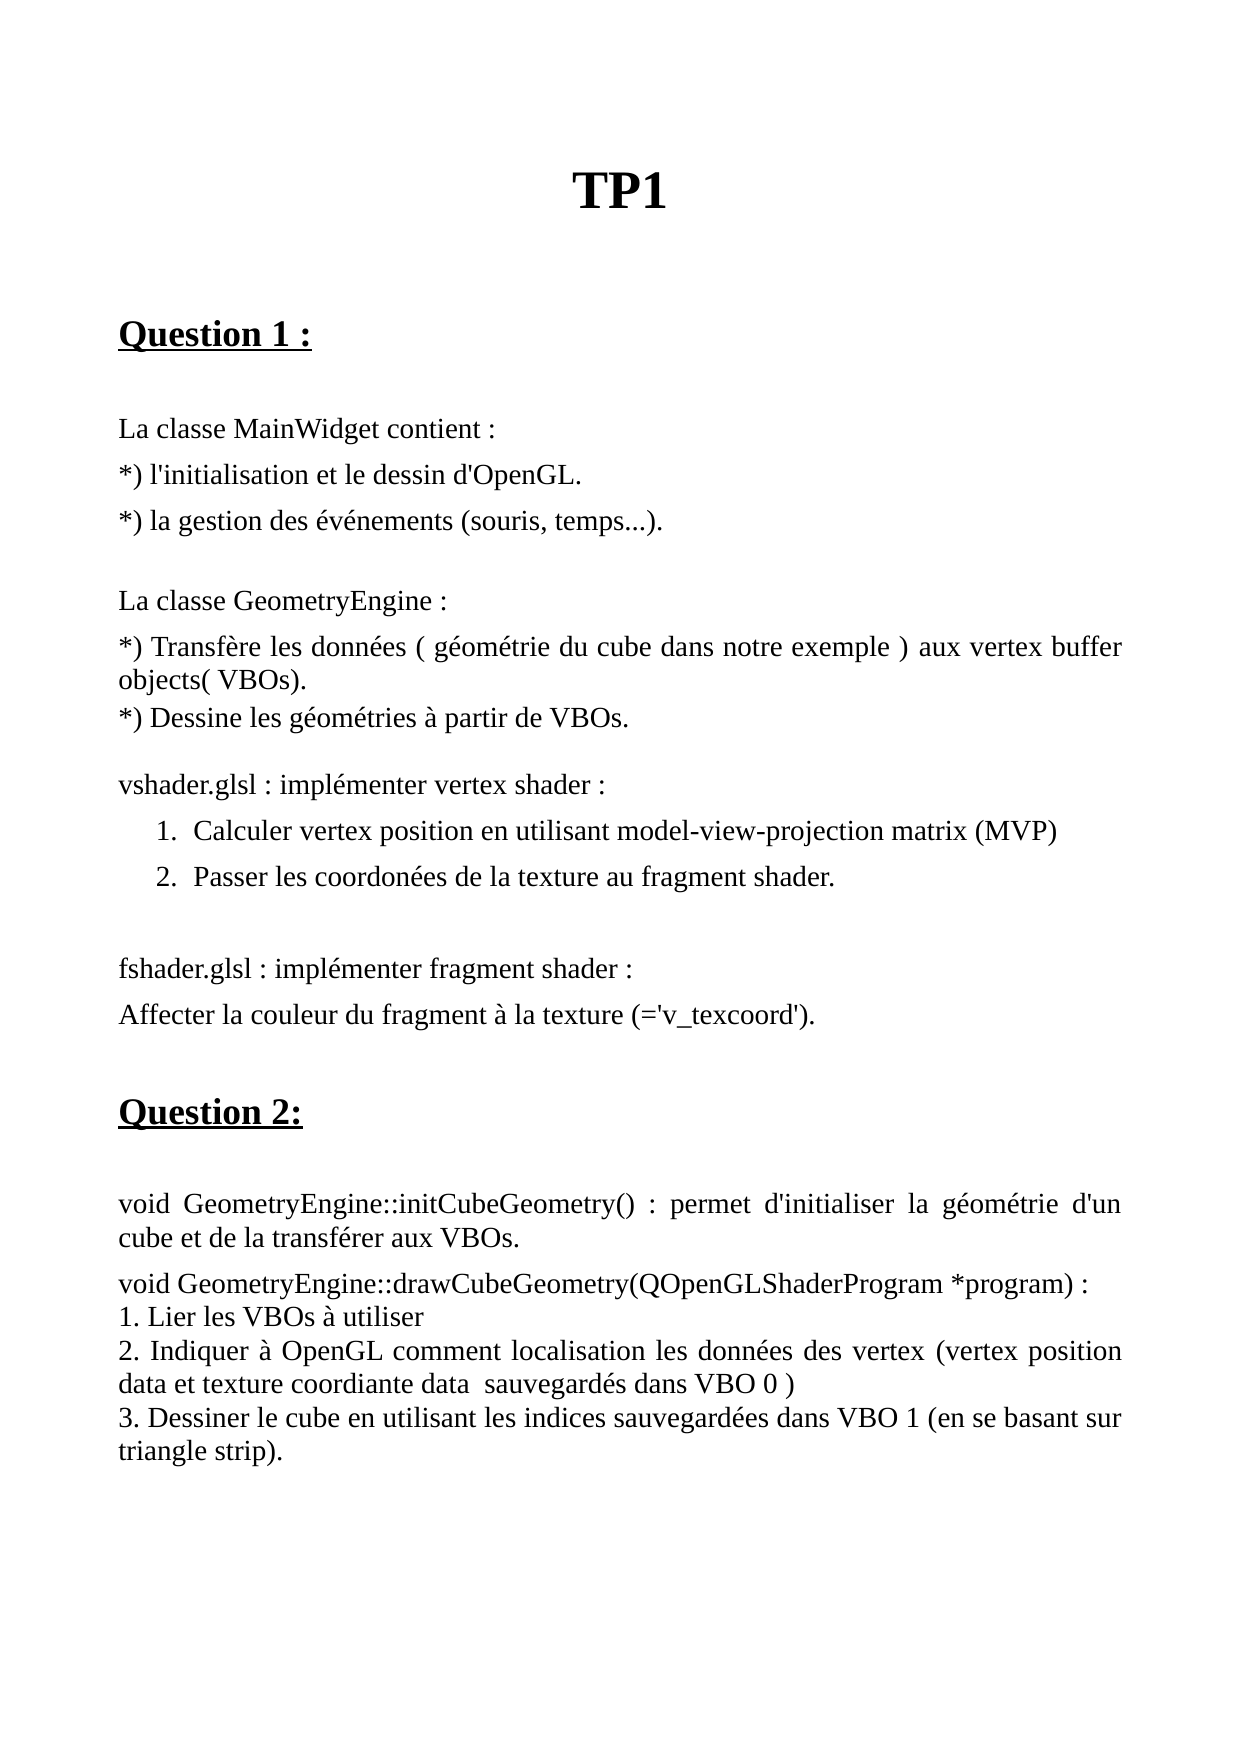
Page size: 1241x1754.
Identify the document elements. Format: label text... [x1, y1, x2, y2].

text La classe MainWidget contient : [118, 411, 1122, 444]
text *) la gestion des événements (souris, temps...). [118, 503, 1122, 537]
text 1. Lier les VBOs à utiliser [118, 1299, 1122, 1333]
text TP1 [118, 158, 1122, 220]
text *) Transfère les données ( géométrie du cube dans notre exemple ) aux vertex buffer objects( VBOs). [118, 629, 1122, 696]
text void GeometryEngine::drawCubeGeometry(QOpenGLShaderProgram *program) : [118, 1266, 1122, 1299]
text void GeometryEngine::initCubeGeometry() : permet d'initialiser la géométrie d'un cube et de la transférer aux VBOs. [118, 1186, 1122, 1253]
text Affecter la couleur du fragment à la texture (='v_texcoord'). [118, 997, 1122, 1031]
text *) l'initialisation et le dessin d'OpenGL. [118, 457, 1122, 491]
text 3. Dessiner le cube en utilisant les indices sauvegardées dans VBO 1 (en se basant sur triangle strip). [118, 1400, 1122, 1467]
list Passer les coordonées de la texture au fragment shader. [156, 859, 1122, 893]
text vshader.glsl : implémenter vertex shader : [118, 733, 1122, 801]
list Calculer vertex position en utilisant model-view-projection matrix (MVP) [156, 813, 1122, 847]
text Question 2: [118, 1089, 1122, 1132]
text 2. Indiquer à OpenGL comment localisation les données des vertex (vertex position data et texture coordiante data sauvegardés dans VBO 0 ) [118, 1333, 1122, 1400]
text fshader.glsl : implémenter fragment shader : [118, 951, 1122, 985]
text La classe GeometryEngine : [118, 549, 1122, 616]
text Question 1 : [118, 312, 1122, 355]
text *) Dessine les géométries à partir de VBOs. [118, 696, 1122, 733]
